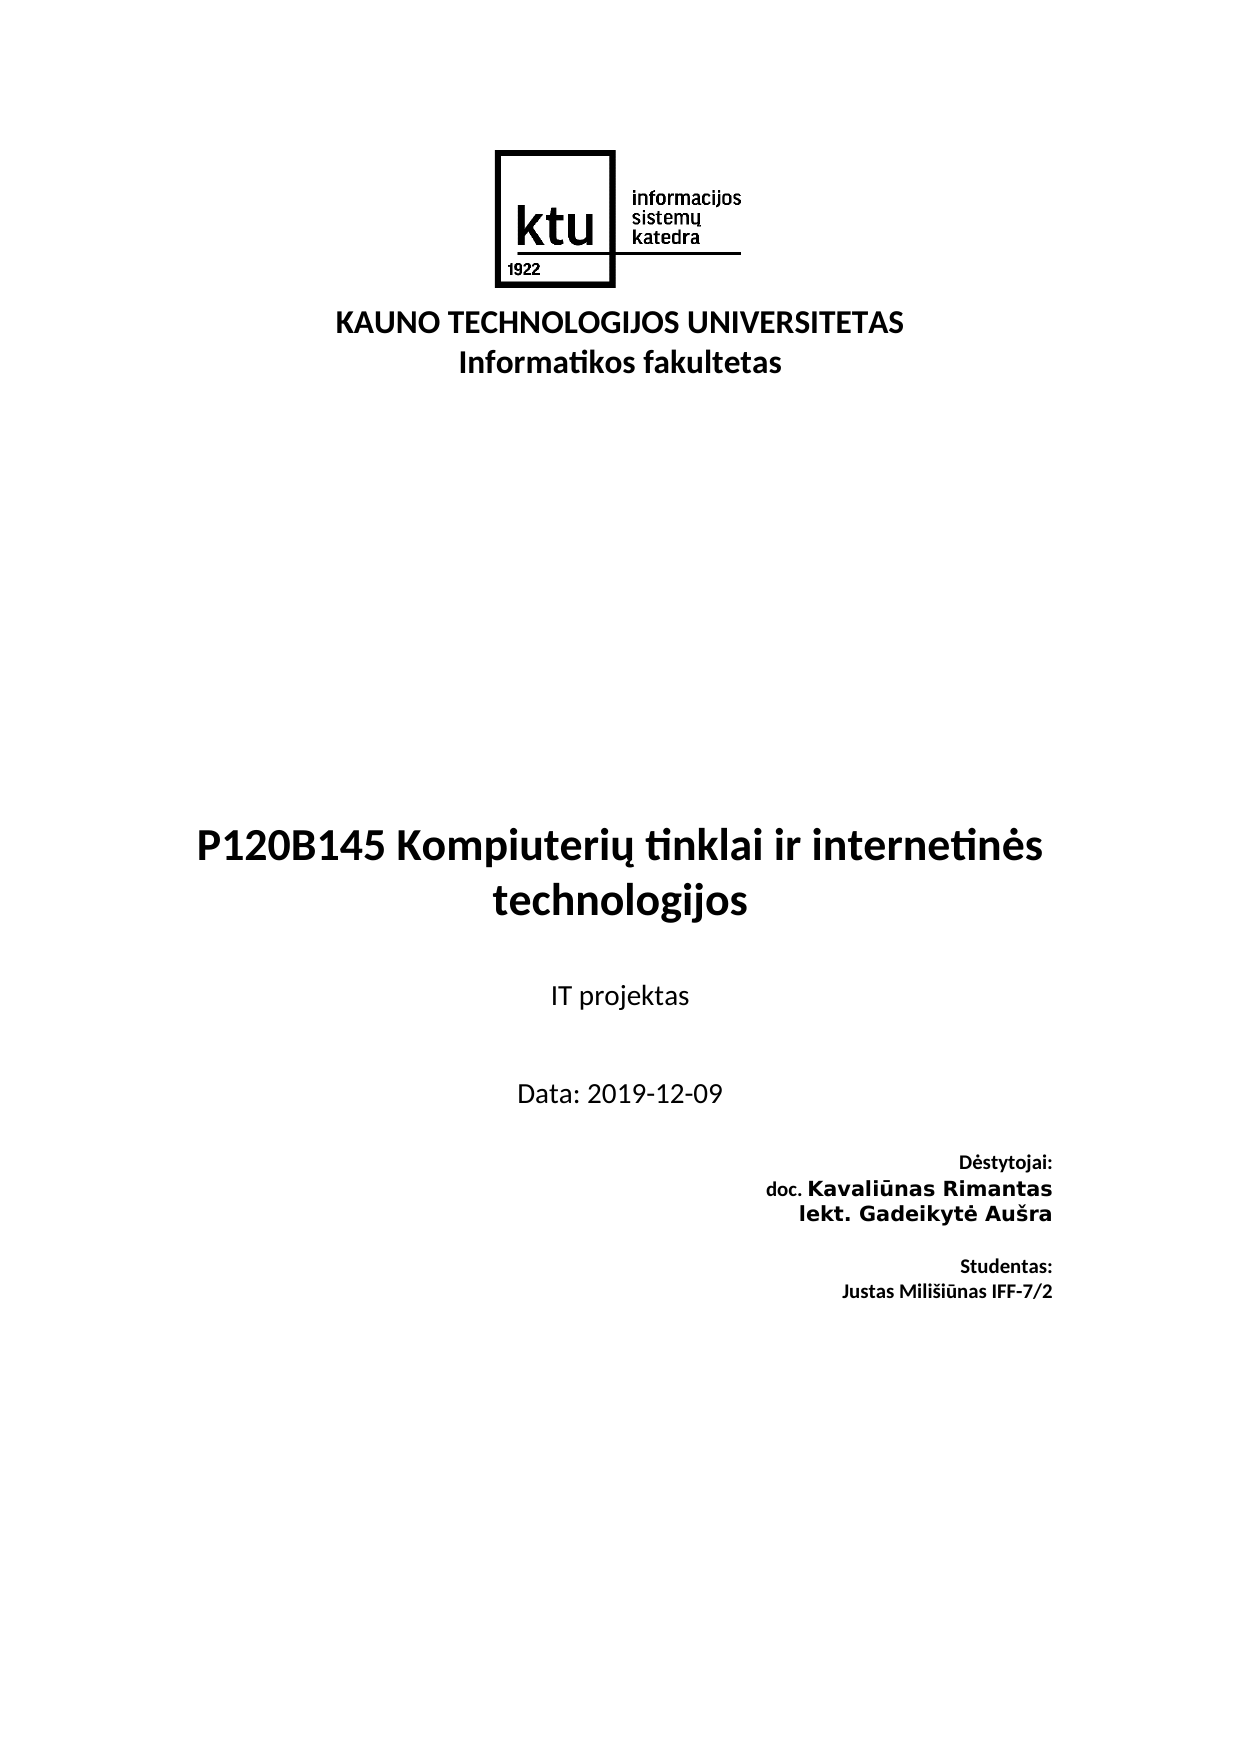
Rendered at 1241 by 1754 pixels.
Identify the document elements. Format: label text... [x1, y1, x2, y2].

text IT projektas [187, 977, 1053, 1013]
text Justas Milišiūnas IFF-7/2 [187, 1278, 1053, 1304]
text Data: 2019-12-09 [187, 1075, 1053, 1111]
text lekt. Gadeikytė Aušra [187, 1202, 1053, 1226]
text Studentas: [187, 1253, 1053, 1278]
text doc. Kavaliūnas Rimantas [187, 1176, 1053, 1201]
text Informatikos fakultetas [187, 341, 1053, 382]
text Dėstytojai: [187, 1149, 1053, 1175]
text P120B145 Kompiuterių tinklai ir internetinės technologijos [187, 815, 1053, 927]
picture [494, 150, 746, 288]
text KAUNO TECHNOLOGIJOS UNIVERSITETAS [187, 301, 1053, 341]
